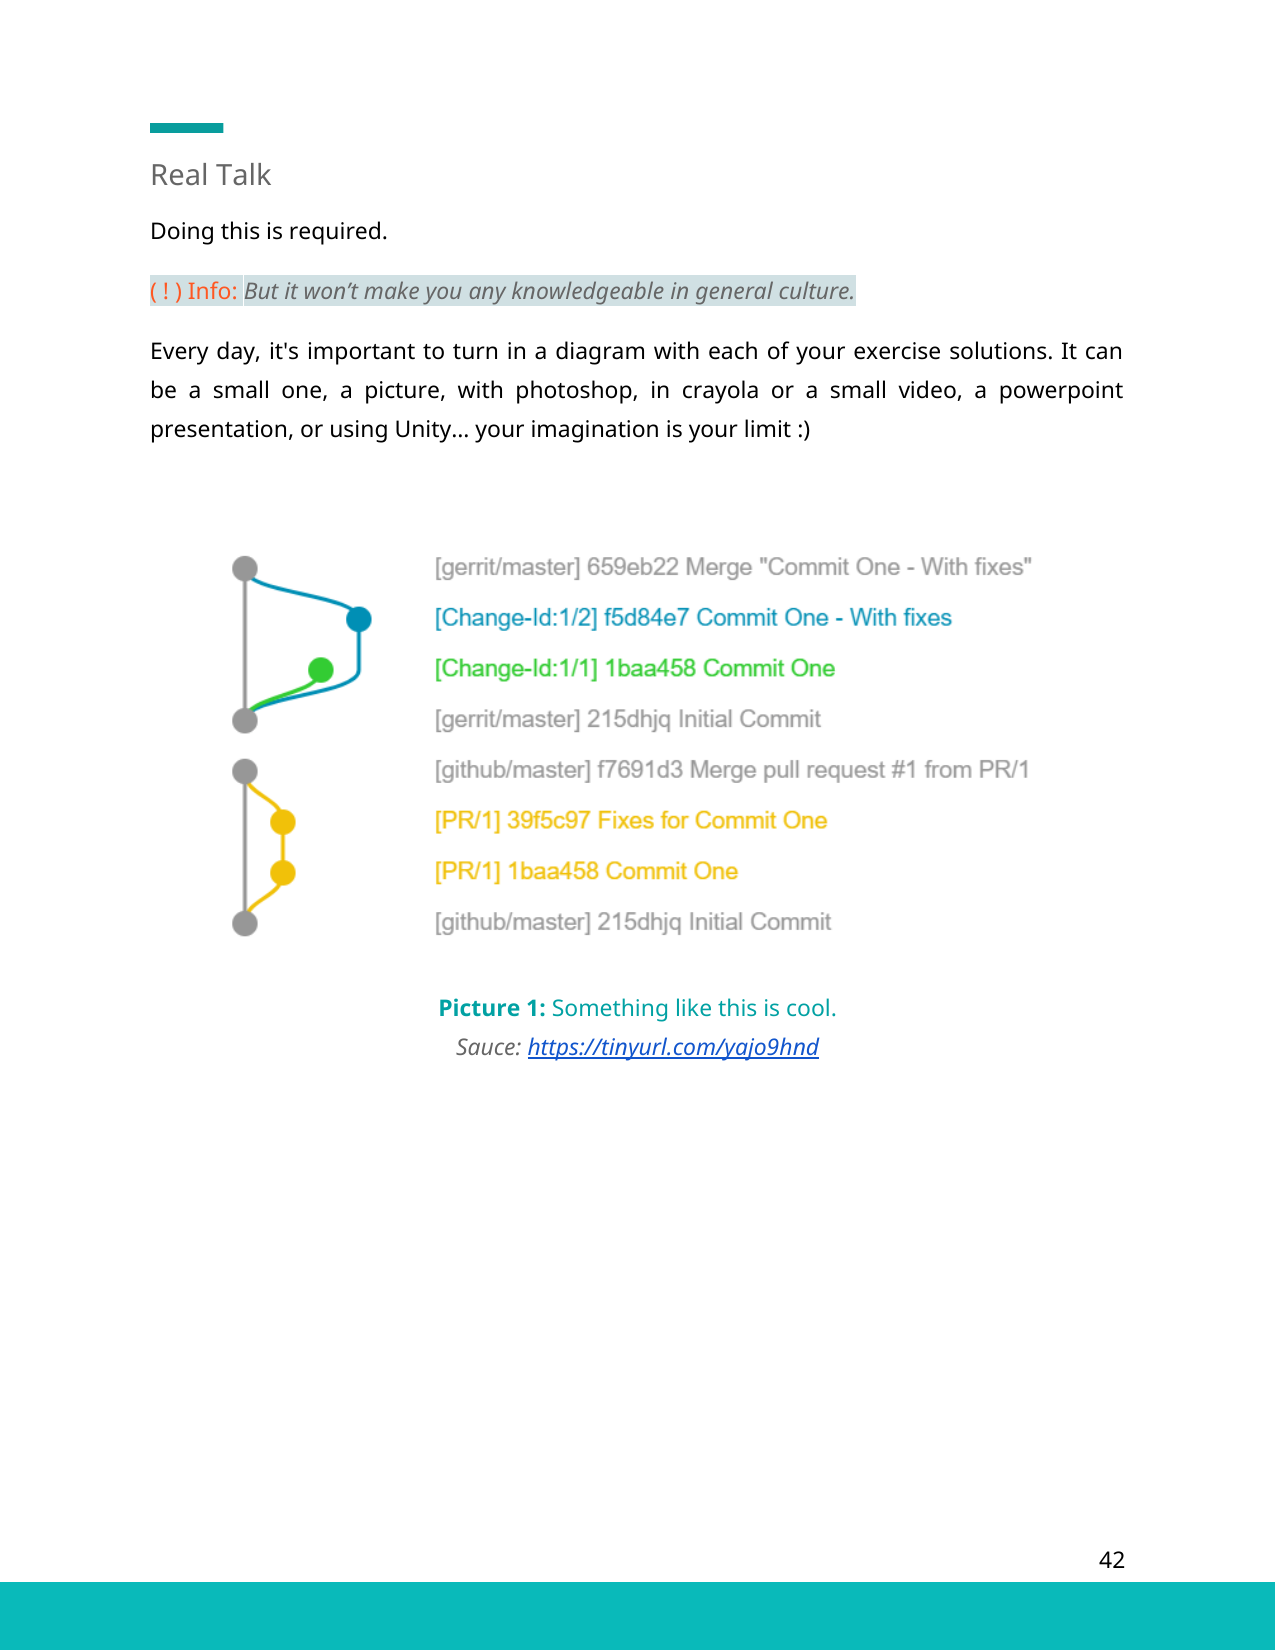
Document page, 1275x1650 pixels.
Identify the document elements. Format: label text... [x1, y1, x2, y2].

subtitle Real Talk [150, 154, 1125, 194]
text Doing this is required. [150, 215, 1125, 246]
text ( ! ) Info: But it won’t make you any knowledgeable in general culture. [150, 275, 1125, 306]
text Every day, it's important to turn in a diagram with each of your exercise solutions. It can be a small one, a picture, with photoshop, in crayola or a small video, a powerpoint presentation, or using Unity… your imagination is your limit :) [150, 334, 1125, 444]
picture [221, 532, 1054, 963]
picture [150, 123, 224, 133]
picture [0, 1582, 1275, 1650]
text Picture 1: Something like this is cool. Sauce: https://tinyurl.com/yajo9hnd [150, 992, 1125, 1062]
